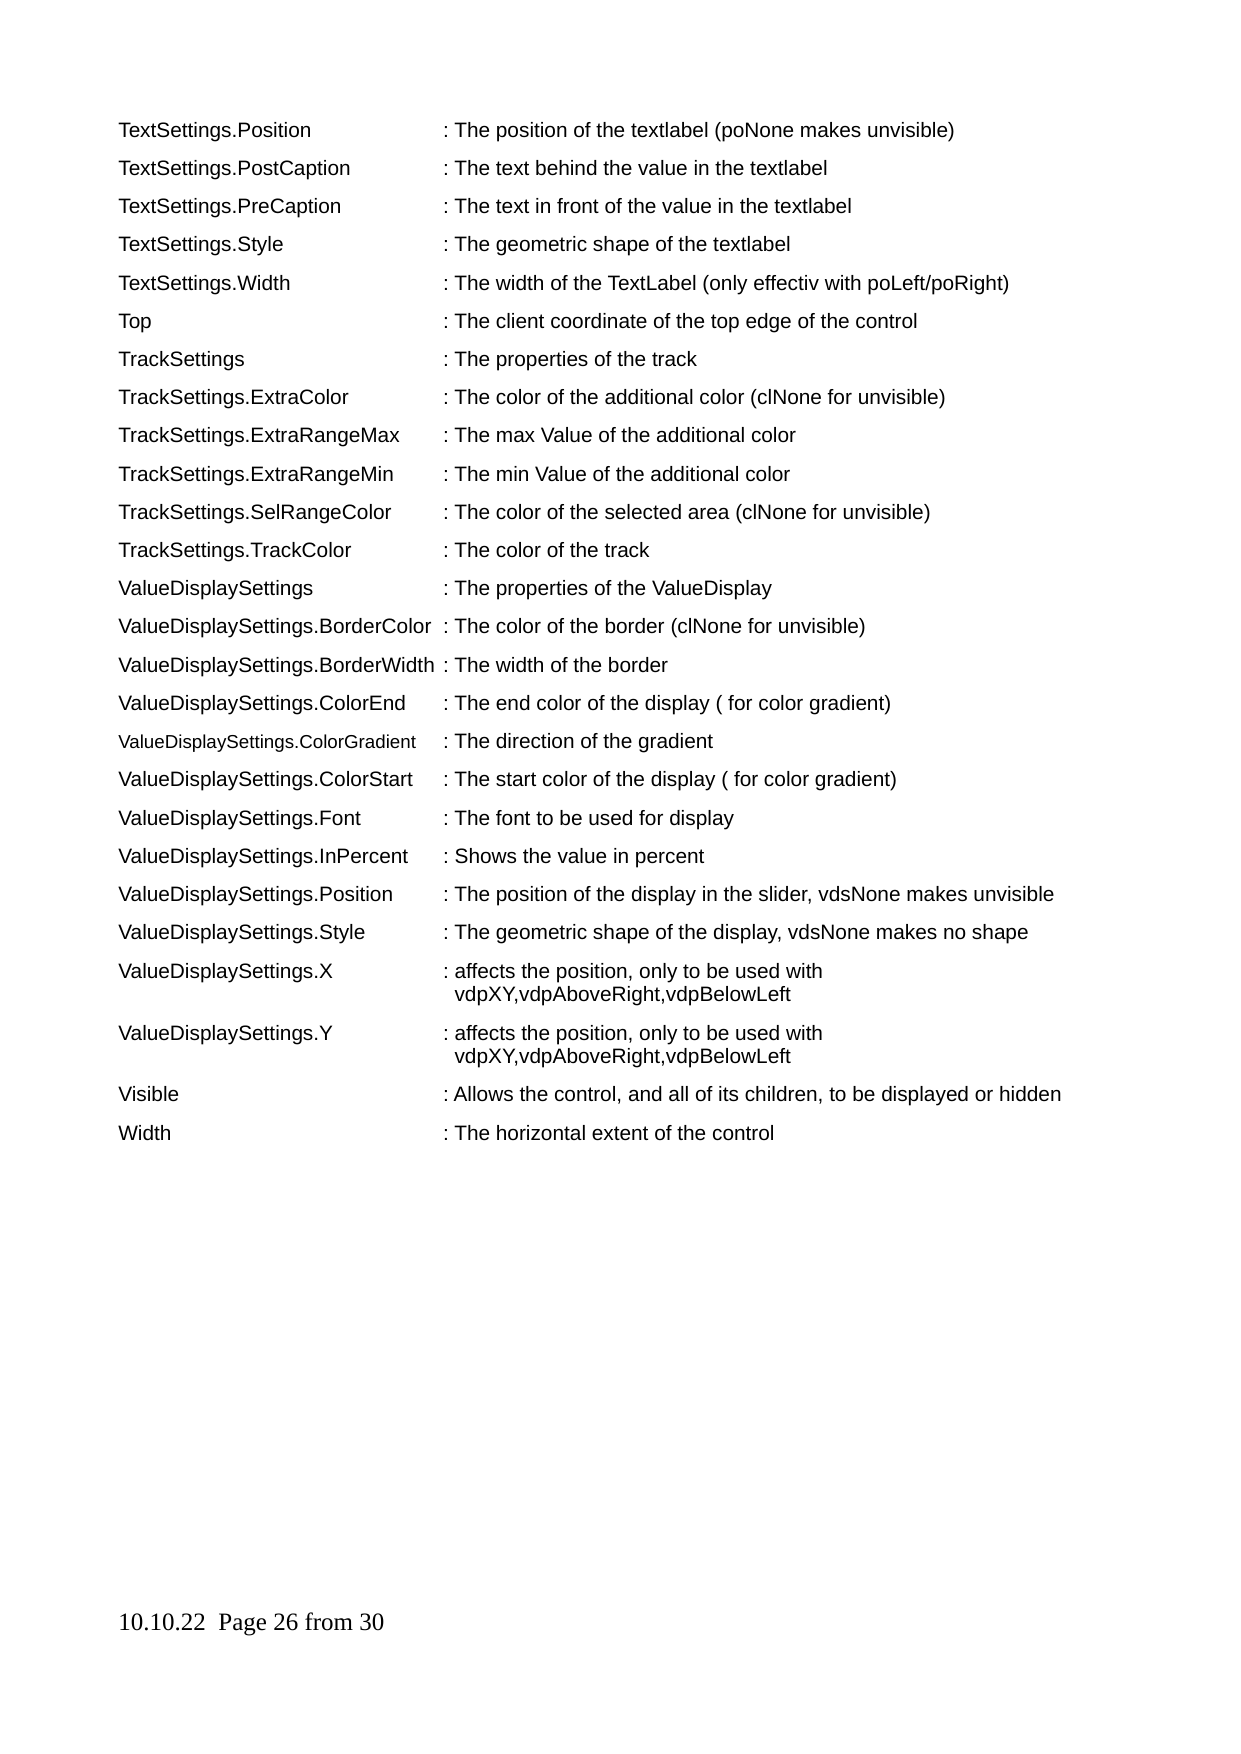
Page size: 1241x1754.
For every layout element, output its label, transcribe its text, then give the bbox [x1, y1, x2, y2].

text ValueDisplaySettings.InPercent : Shows the value in percent [118, 844, 1122, 868]
text Width : The horizontal extent of the control [118, 1121, 1122, 1145]
text TrackSettings.ExtraColor : The color of the additional color (clNone for unvisible) [118, 386, 1122, 409]
text ValueDisplaySettings.ColorStart : The start color of the display ( for color gradient) [118, 768, 1122, 792]
text TextSettings.PostCaption : The text behind the value in the textlabel [118, 156, 1122, 180]
text ValueDisplaySettings.Font : The font to be used for display [118, 806, 1122, 830]
text TrackSettings.TrackColor : The color of the track [118, 539, 1122, 562]
text ValueDisplaySettings.Y : affects the position, only to be used with vdpXY,vdpAboveRight,vdpBelowLeft [118, 1021, 1122, 1068]
text TextSettings.Width : The width of the TextLabel (only effectiv with poLeft/poRight) [118, 271, 1122, 295]
text ValueDisplaySettings.Style : The geometric shape of the display, vdsNone makes no shape [118, 921, 1122, 944]
text TextSettings.Style : The geometric shape of the textlabel [118, 233, 1122, 256]
text TrackSettings.ExtraRangeMin : The min Value of the additional color [118, 462, 1122, 486]
text ValueDisplaySettings.BorderColor : The color of the border (clNone for unvisible) [118, 615, 1122, 639]
text ValueDisplaySettings.BorderWidth : The width of the border [118, 653, 1122, 677]
text ValueDisplaySettings.X : affects the position, only to be used with vdpXY,vdpAboveRight,vdpBelowLeft [118, 959, 1122, 1006]
text TrackSettings.SelRangeColor : The color of the selected area (clNone for unvisible) [118, 500, 1122, 524]
text TextSettings.Position : The position of the textlabel (poNone makes unvisible) [118, 118, 1122, 142]
text TrackSettings : The properties of the track [118, 347, 1122, 371]
text TrackSettings.ExtraRangeMax : The max Value of the additional color [118, 424, 1122, 448]
text Top : The client coordinate of the top edge of the control [118, 309, 1122, 333]
text TextSettings.PreCaption : The text in front of the value in the textlabel [118, 194, 1122, 218]
text ValueDisplaySettings.Position : The position of the display in the slider, vdsNone makes unvisible [118, 883, 1122, 906]
text ValueDisplaySettings.ColorEnd : The end color of the display ( for color gradient) [118, 692, 1122, 715]
text Visible : Allows the control, and all of its children, to be displayed or hidden [118, 1083, 1122, 1107]
text ValueDisplaySettings : The properties of the ValueDisplay [118, 577, 1122, 601]
text ValueDisplaySettings.ColorGradient : The direction of the gradient [118, 730, 1122, 753]
